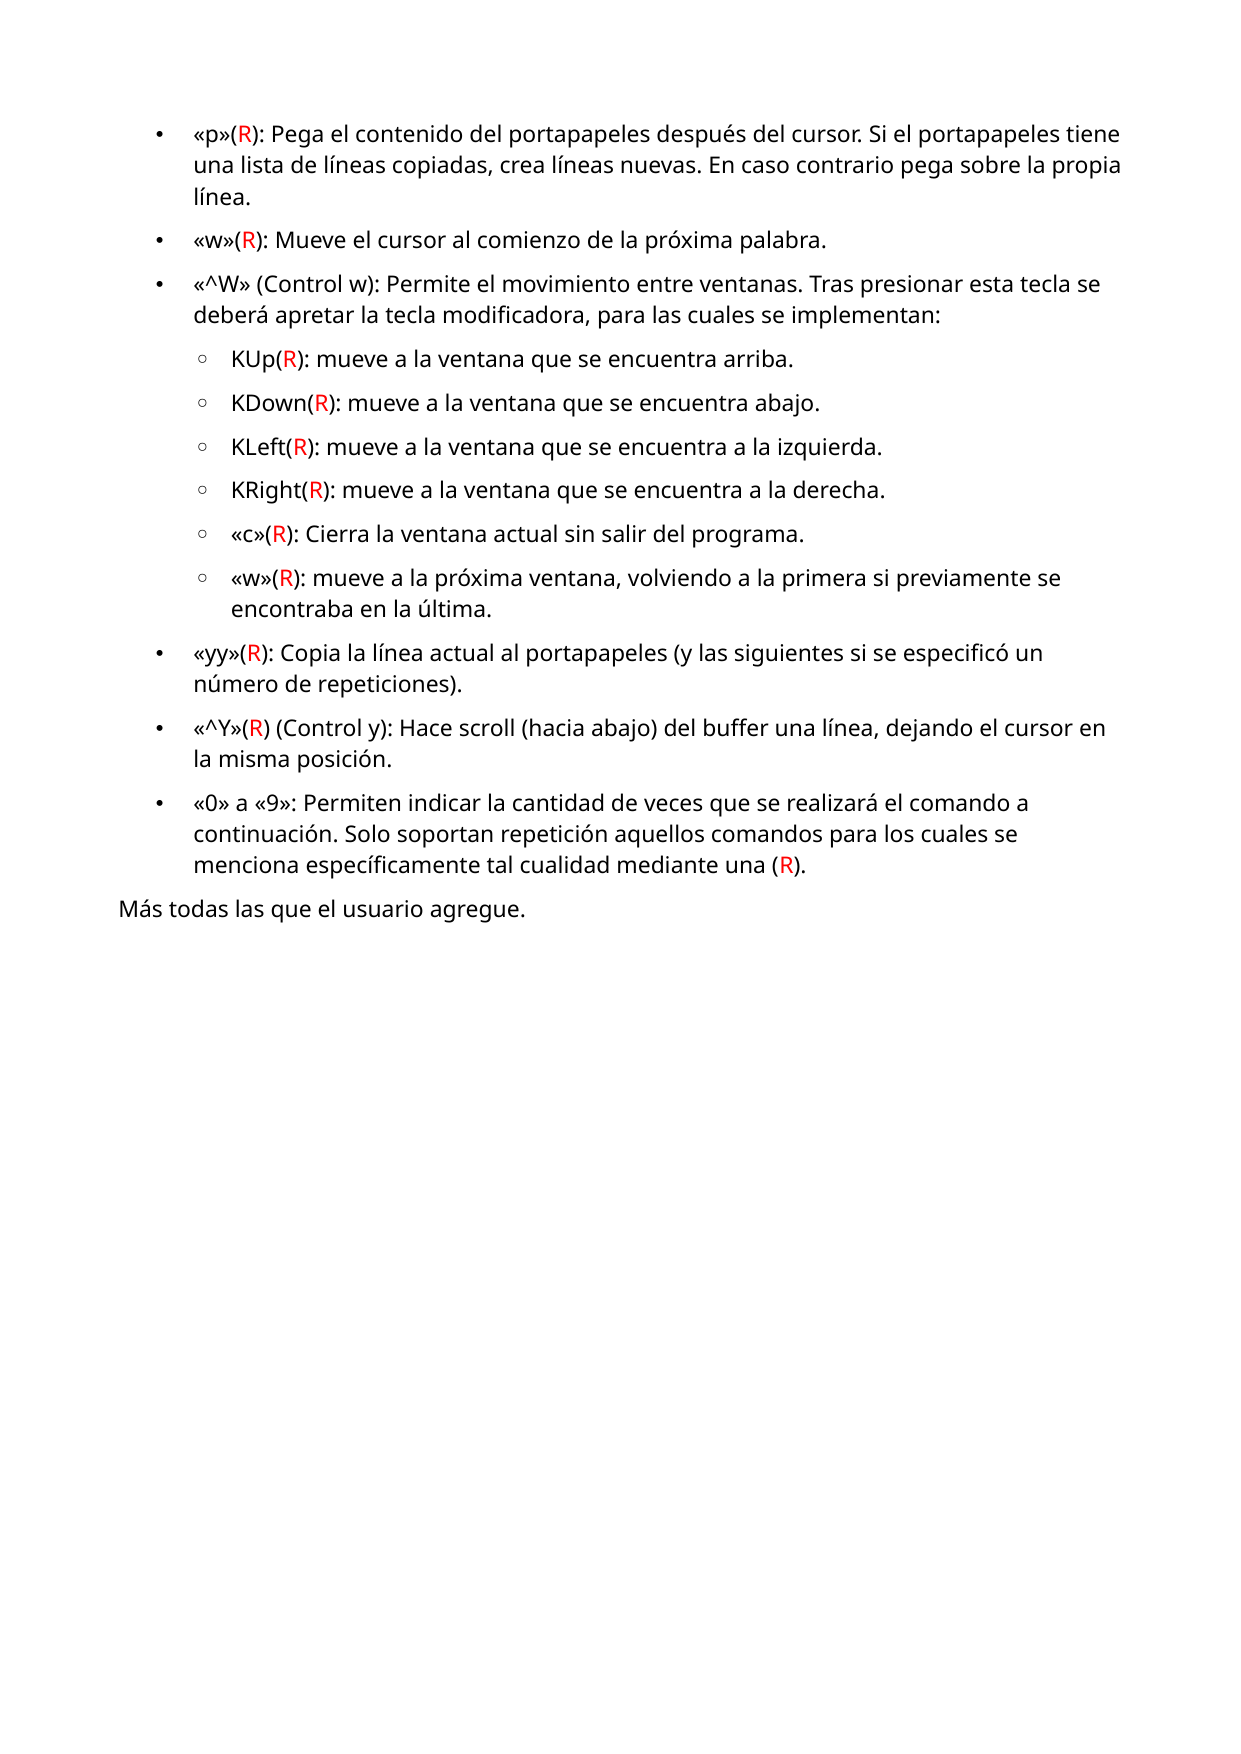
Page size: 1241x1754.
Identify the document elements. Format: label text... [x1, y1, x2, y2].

list «c»(R): Cierra la ventana actual sin salir del programa. [193, 518, 1122, 549]
list «^W» (Control w): Permite el movimiento entre ventanas. Tras presionar esta tecla se deberá apretar la tecla modificadora, para las cuales se implementan: [156, 268, 1122, 331]
list KLeft(R): mueve a la ventana que se encuentra a la izquierda. [193, 431, 1122, 462]
list «0» a «9»: Permiten indicar la cantidad de veces que se realizará el comando a continuación. Solo soportan repetición aquellos comandos para los cuales se menciona específicamente tal cualidad mediante una (R). [156, 787, 1122, 881]
list «^Y»(R) (Control y): Hace scroll (hacia abajo) del buffer una línea, dejando el cursor en la misma posición. [156, 712, 1122, 774]
list «w»(R): mueve a la próxima ventana, volviendo a la primera si previamente se encontraba en la última. [193, 562, 1122, 624]
list KUp(R): mueve a la ventana que se encuentra arriba. [193, 343, 1122, 374]
list «w»(R): Mueve el cursor al comienzo de la próxima palabra. [156, 224, 1122, 256]
text Más todas las que el usuario agregue. [118, 893, 1122, 924]
list KDown(R): mueve a la ventana que se encuentra abajo. [193, 387, 1122, 418]
list KRight(R): mueve a la ventana que se encuentra a la derecha. [193, 474, 1122, 506]
list «p»(R): Pega el contenido del portapapeles después del cursor. Si el portapapeles tiene una lista de líneas copiadas, crea líneas nuevas. En caso contrario pega sobre la propia línea. [156, 118, 1122, 212]
list «yy»(R): Copia la línea actual al portapapeles (y las siguientes si se especificó un número de repeticiones). [156, 637, 1122, 699]
